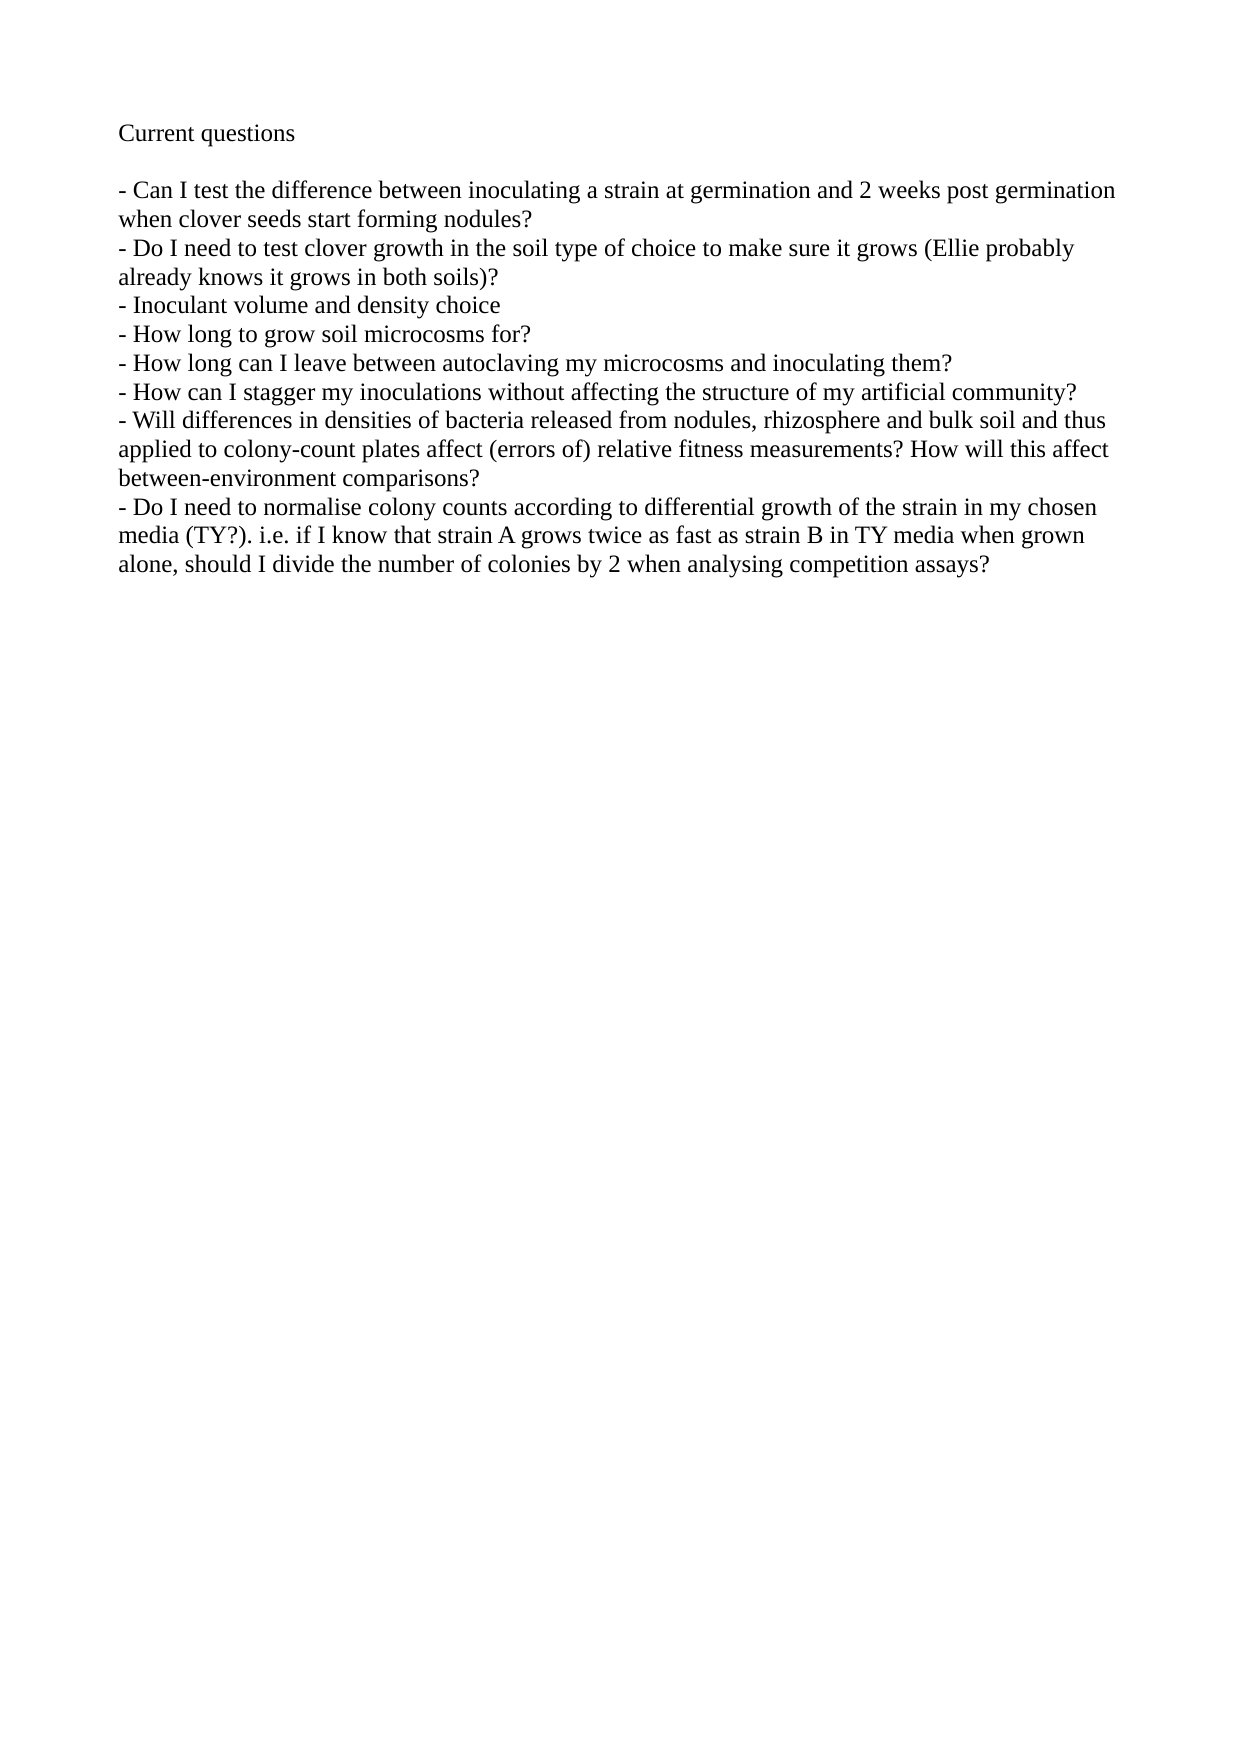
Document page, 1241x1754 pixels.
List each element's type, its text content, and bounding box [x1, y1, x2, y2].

text - How long can I leave between autoclaving my microcosms and inoculating them? [118, 348, 1122, 377]
text - How long to grow soil microcosms for? [118, 319, 1122, 348]
text - Can I test the difference between inoculating a strain at germination and 2 weeks post germination when clover seeds start forming nodules? [118, 176, 1122, 233]
text - Inoculant volume and density choice [118, 291, 1122, 319]
text - How can I stagger my inoculations without affecting the structure of my artificial community? [118, 377, 1122, 406]
text Current questions [118, 118, 1122, 147]
text - Do I need to test clover growth in the soil type of choice to make sure it grows (Ellie probably already knows it grows in both soils)? [118, 233, 1122, 291]
text - Do I need to normalise colony counts according to differential growth of the strain in my chosen media (TY?). i.e. if I know that strain A grows twice as fast as strain B in TY media when grown alone, should I divide the number of colonies by 2 when analysing competition assays? [118, 492, 1122, 578]
text - Will differences in densities of bacteria released from nodules, rhizosphere and bulk soil and thus applied to colony-count plates affect (errors of) relative fitness measurements? How will this affect between-environment comparisons? [118, 406, 1122, 492]
